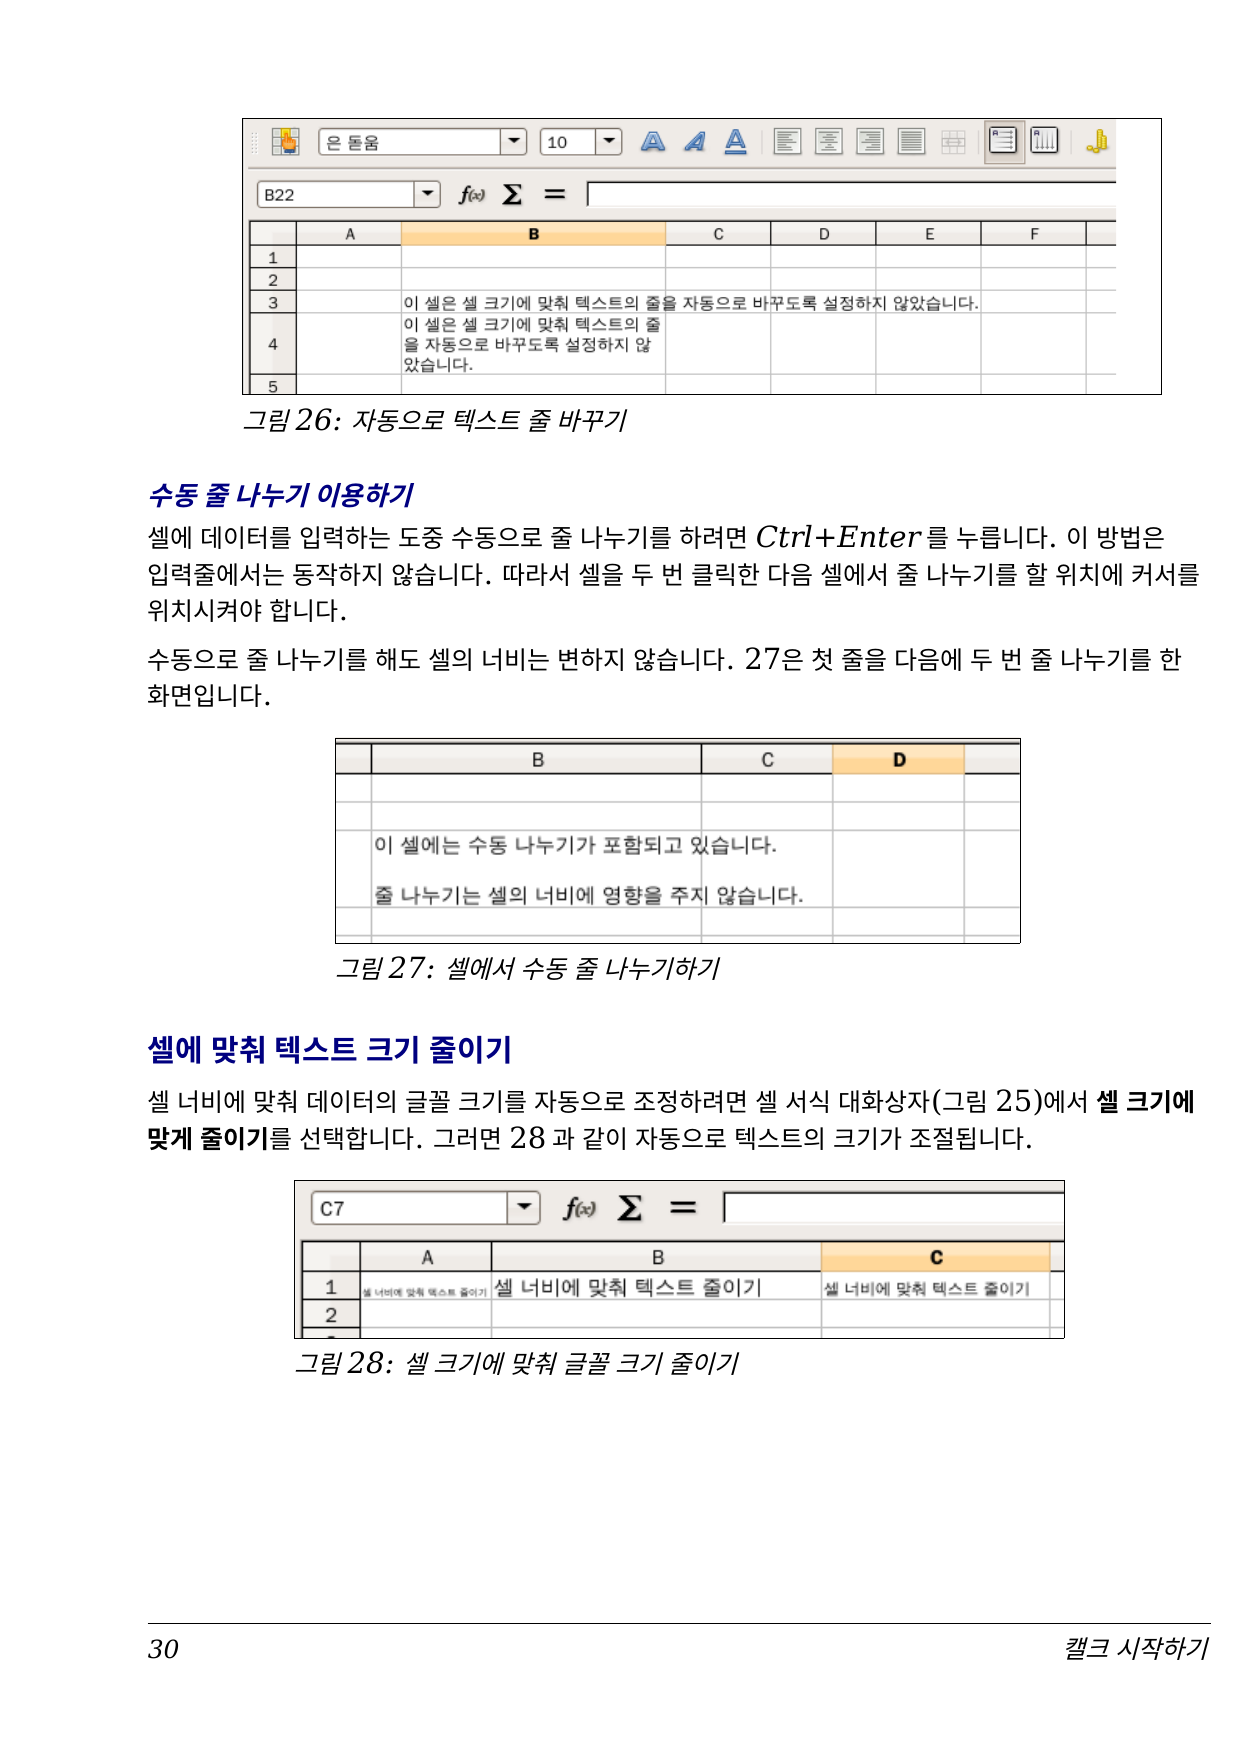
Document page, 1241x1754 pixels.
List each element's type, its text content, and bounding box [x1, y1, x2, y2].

text 수동으로 줄 나누기를 해도 셀의 너비는 변하지 않습니다. 그림 27은 첫 줄을 다음에 두 번 줄 나누기를 한 화면입니다. [148, 640, 1211, 713]
subtitle 셀에 맞춰 텍스트 크기 줄이기 [148, 1027, 1211, 1070]
text 셀 너비에 맞춰 데이터의 글꼴 크기를 자동으로 조정하려면 셀 서식 대화상자(그림 25)에서 셀 크기에 맞게 줄이기를 선택합니다. 그러면 그림 28과 같이 자동으로 텍스트의 크기가 조절됩니다. [148, 1083, 1211, 1155]
picture [295, 1181, 1064, 1338]
picture [243, 119, 1117, 394]
text 셀에 데이터를 입력하는 도중 수동으로 줄 나누기를 하려면 Ctrl+Enter를 누릅니다. 이 방법은 입력줄에서는 동작하지 않습니다. 따라서 셀을 두 번 클릭한 다음 셀에서 줄 나누기를 할 위치에 커서를 위치시켜야 합니다. [148, 519, 1211, 628]
text 그림 28: 셀 크기에 맞춰 글꼴 크기 줄이기 [294, 1344, 1064, 1381]
subtitle 수동 줄 나누기 이용하기 [148, 475, 1211, 513]
picture [336, 739, 1020, 943]
text 그림 26: 자동으로 텍스트 줄 바꾸기 [242, 401, 1116, 437]
text 그림 27: 셀에서 수동 줄 나누기하기 [335, 949, 1023, 985]
